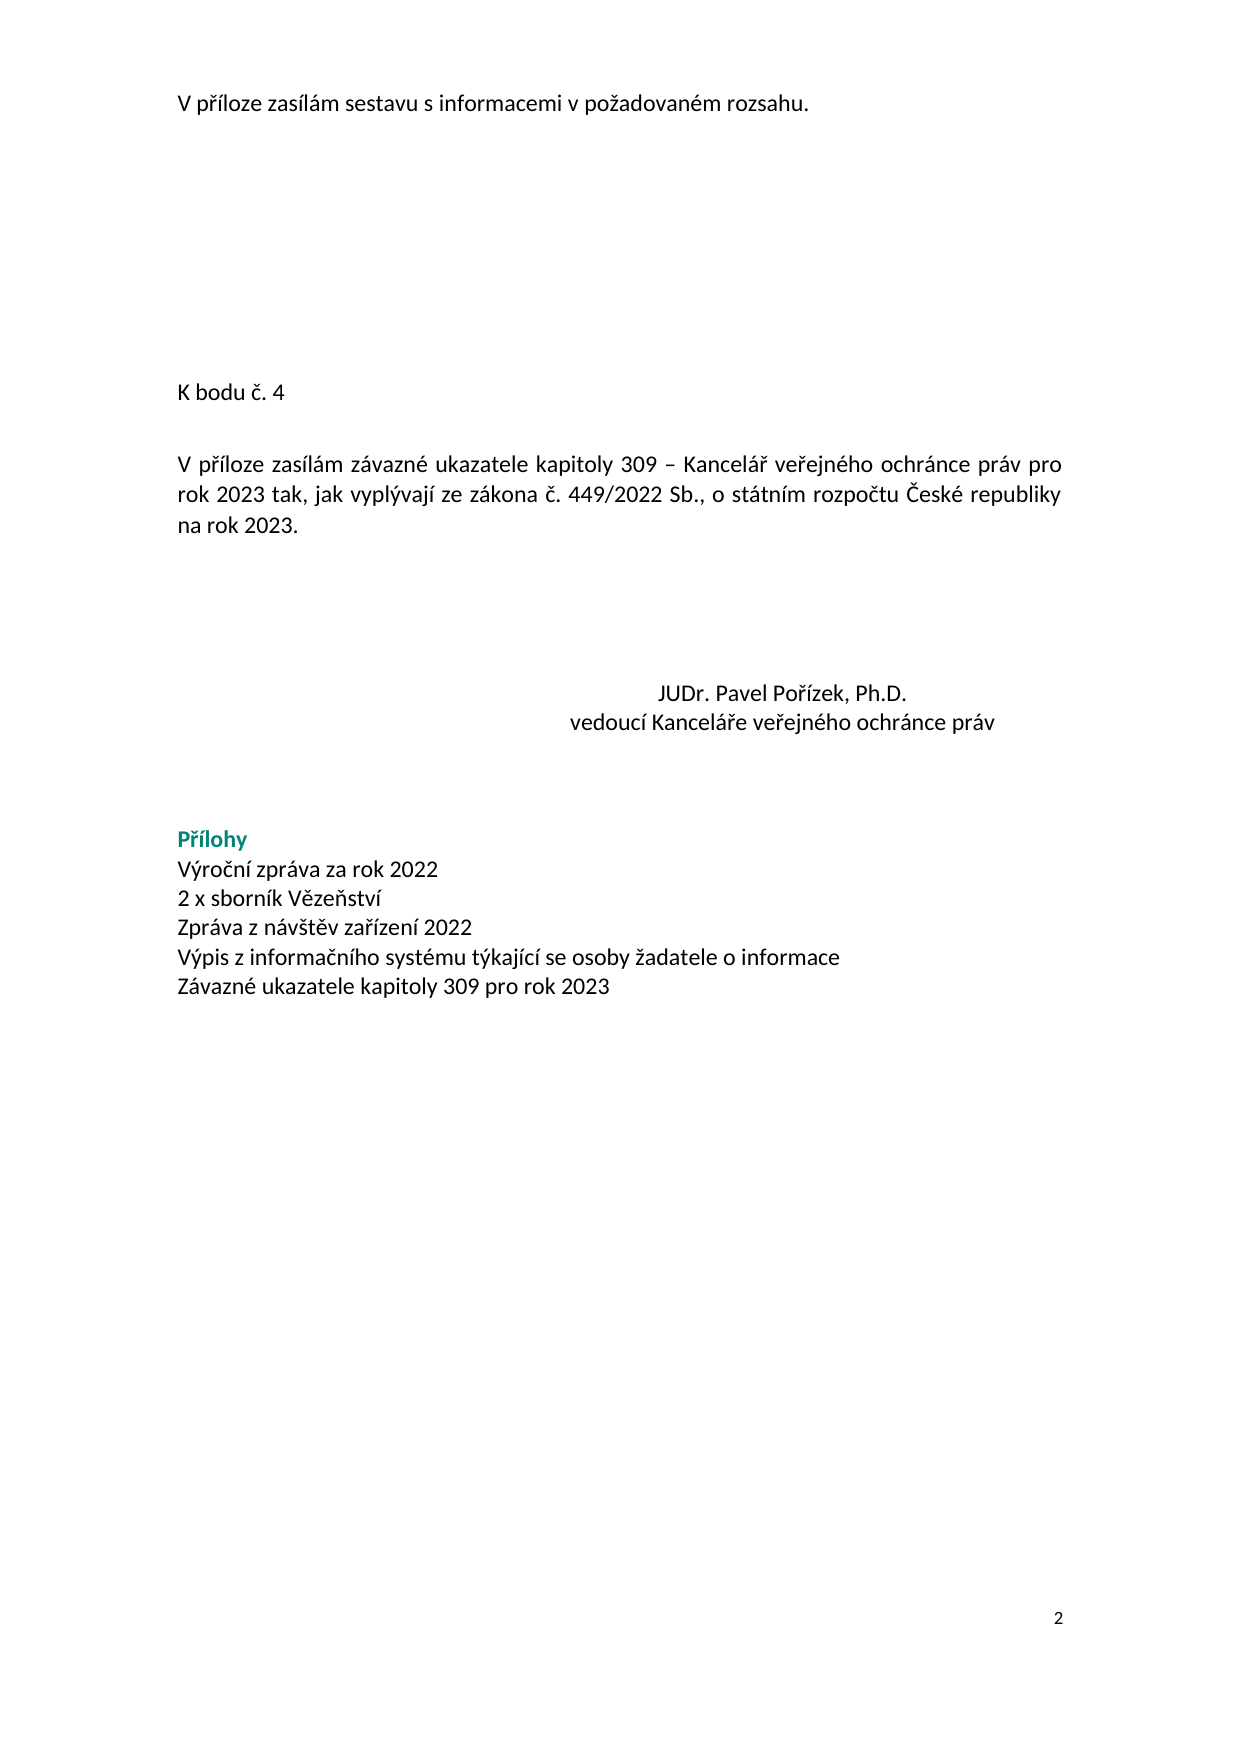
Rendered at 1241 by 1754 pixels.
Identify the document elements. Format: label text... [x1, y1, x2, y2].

text JUDr. Pavel Pořízek, Ph.D. [502, 678, 1063, 707]
text Zpráva z návštěv zařízení 2022 [177, 912, 1063, 942]
text V příloze zasílám sestavu s informacemi v požadovaném rozsahu. [177, 88, 1063, 118]
text Výpis z informačního systému týkající se osoby žadatele o informace [177, 942, 1063, 971]
text V příloze zasílám závazné ukazatele kapitoly 309 – Kancelář veřejného ochránce práv pro rok 2023 tak, jak vyplývají ze zákona č. 449/2022 Sb., o státním rozpočtu České republiky na rok 2023. [177, 449, 1063, 539]
text Výroční zpráva za rok 2022 [177, 854, 1063, 883]
text 2 x sborník Vězeňství [177, 883, 1063, 912]
text vedoucí Kanceláře veřejného ochránce práv [502, 707, 1063, 737]
text Přílohy [177, 824, 1063, 854]
text Závazné ukazatele kapitoly 309 pro rok 2023 [177, 971, 1063, 1000]
text K bodu č. 4 [177, 377, 1063, 406]
